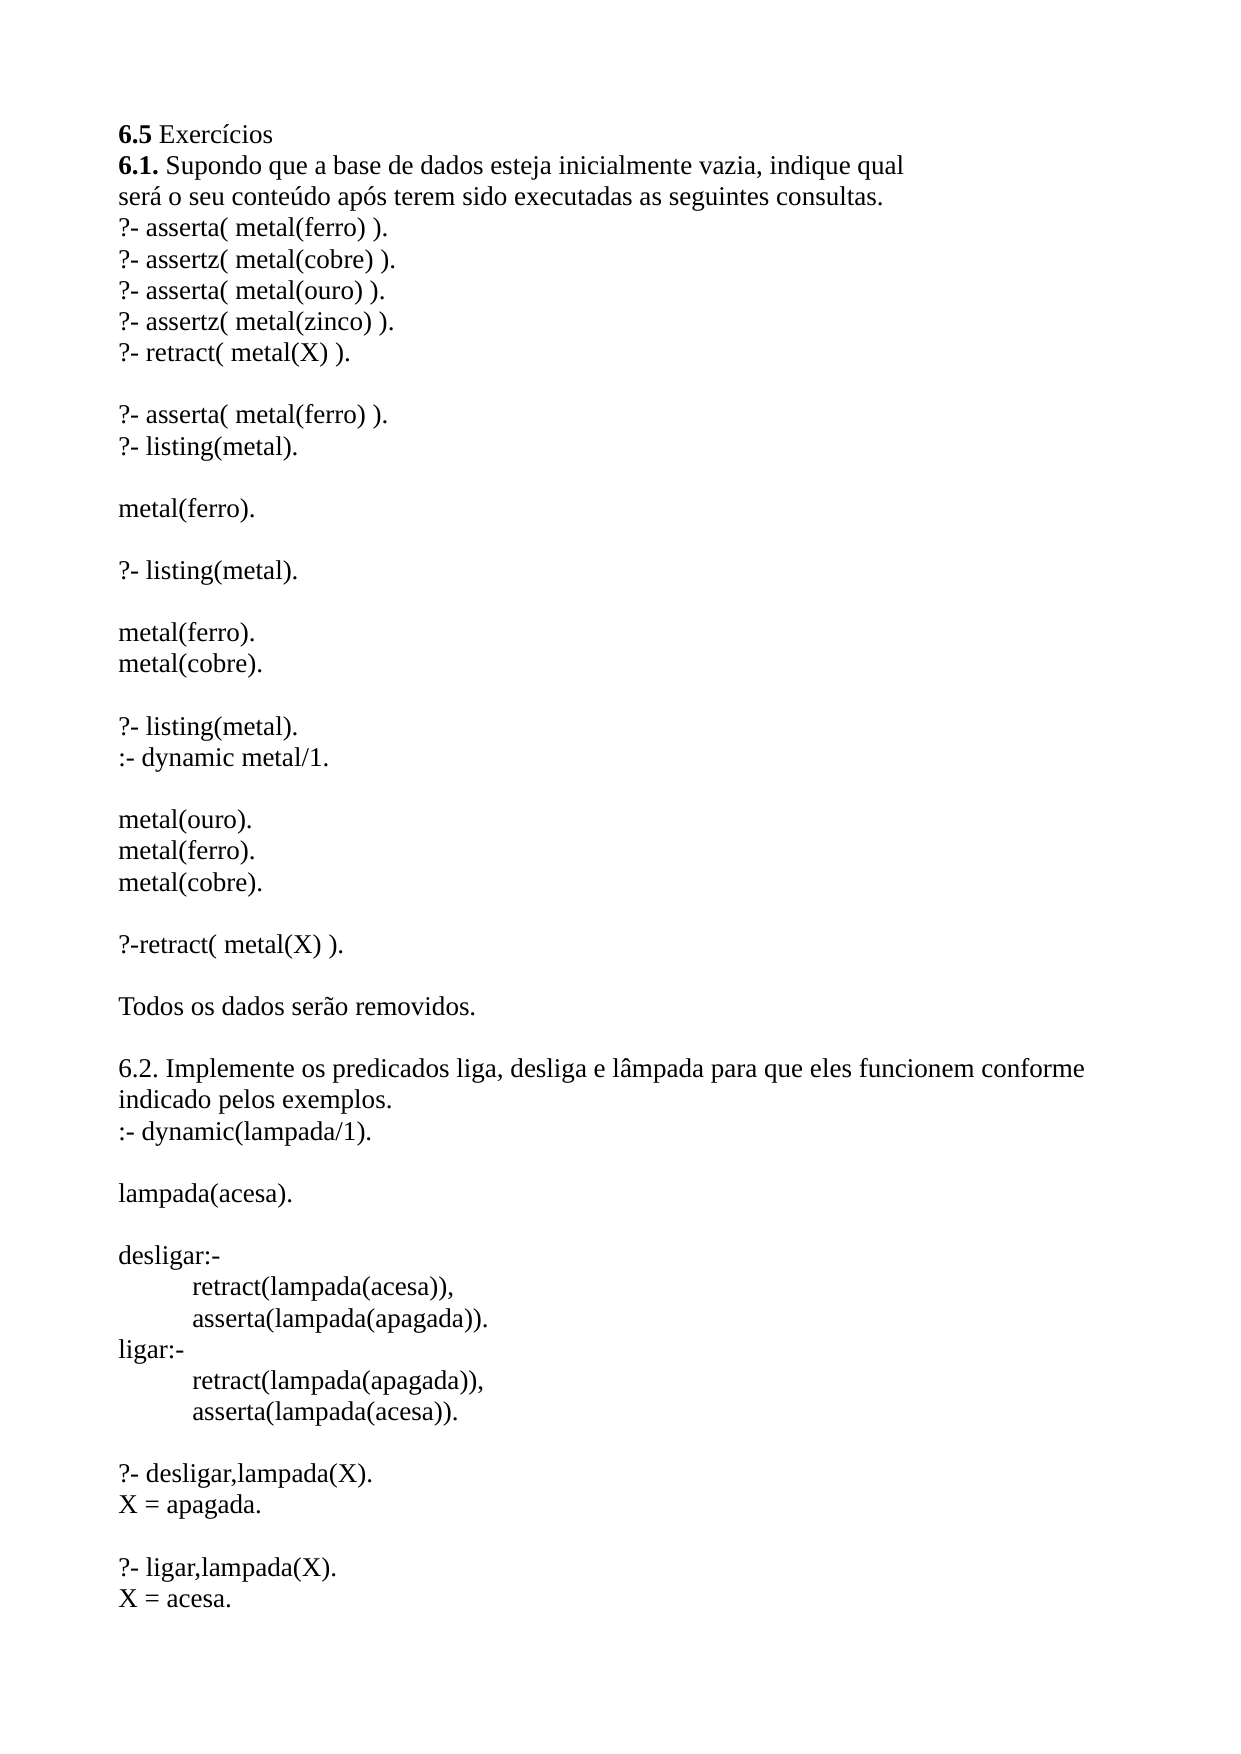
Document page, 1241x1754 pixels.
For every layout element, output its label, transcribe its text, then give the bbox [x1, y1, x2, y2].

text X = apagada. [118, 1488, 1122, 1520]
text ?- asserta( metal(ferro) ). [118, 398, 1122, 429]
text asserta(lampada(acesa)). [118, 1395, 1122, 1426]
text 6.1. Supondo que a base de dados esteja inicialmente vazia, indique qual [118, 149, 1122, 180]
text metal(cobre). [118, 648, 1122, 679]
text asserta(lampada(apagada)). [118, 1302, 1122, 1333]
text :- dynamic metal/1. [118, 741, 1122, 772]
text lampada(acesa). [118, 1177, 1122, 1208]
text ?- assertz( metal(zinco) ). [118, 305, 1122, 336]
text ?- listing(metal). [118, 429, 1122, 461]
text ?-retract( metal(X) ). [118, 928, 1122, 959]
text ?- asserta( metal(ferro) ). [118, 212, 1122, 243]
text retract(lampada(acesa)), [118, 1271, 1122, 1302]
text será o seu conteúdo após terem sido executadas as seguintes consultas. [118, 180, 1122, 212]
text ?- ligar,lampada(X). [118, 1551, 1122, 1582]
text ligar:- [118, 1333, 1122, 1364]
text metal(ferro). [118, 616, 1122, 648]
text desligar:- [118, 1239, 1122, 1271]
text ?- retract( metal(X) ). [118, 336, 1122, 367]
text metal(ouro). [118, 803, 1122, 834]
text ?- desligar,lampada(X). [118, 1457, 1122, 1488]
text ?- listing(metal). [118, 710, 1122, 741]
text 6.2. Implemente os predicados liga, desliga e lâmpada para que eles funcionem conforme indicado pelos exemplos. [118, 1052, 1122, 1115]
text ?- listing(metal). [118, 554, 1122, 585]
text Todos os dados serão removidos. [118, 990, 1122, 1021]
text metal(ferro). [118, 834, 1122, 866]
text 6.5 Exercícios [118, 118, 1122, 149]
text :- dynamic(lampada/1). [118, 1115, 1122, 1146]
text ?- asserta( metal(ouro) ). [118, 274, 1122, 305]
text metal(cobre). [118, 866, 1122, 897]
text metal(ferro). [118, 492, 1122, 523]
text retract(lampada(apagada)), [118, 1364, 1122, 1395]
text ?- assertz( metal(cobre) ). [118, 243, 1122, 274]
text X = acesa. [118, 1582, 1122, 1613]
